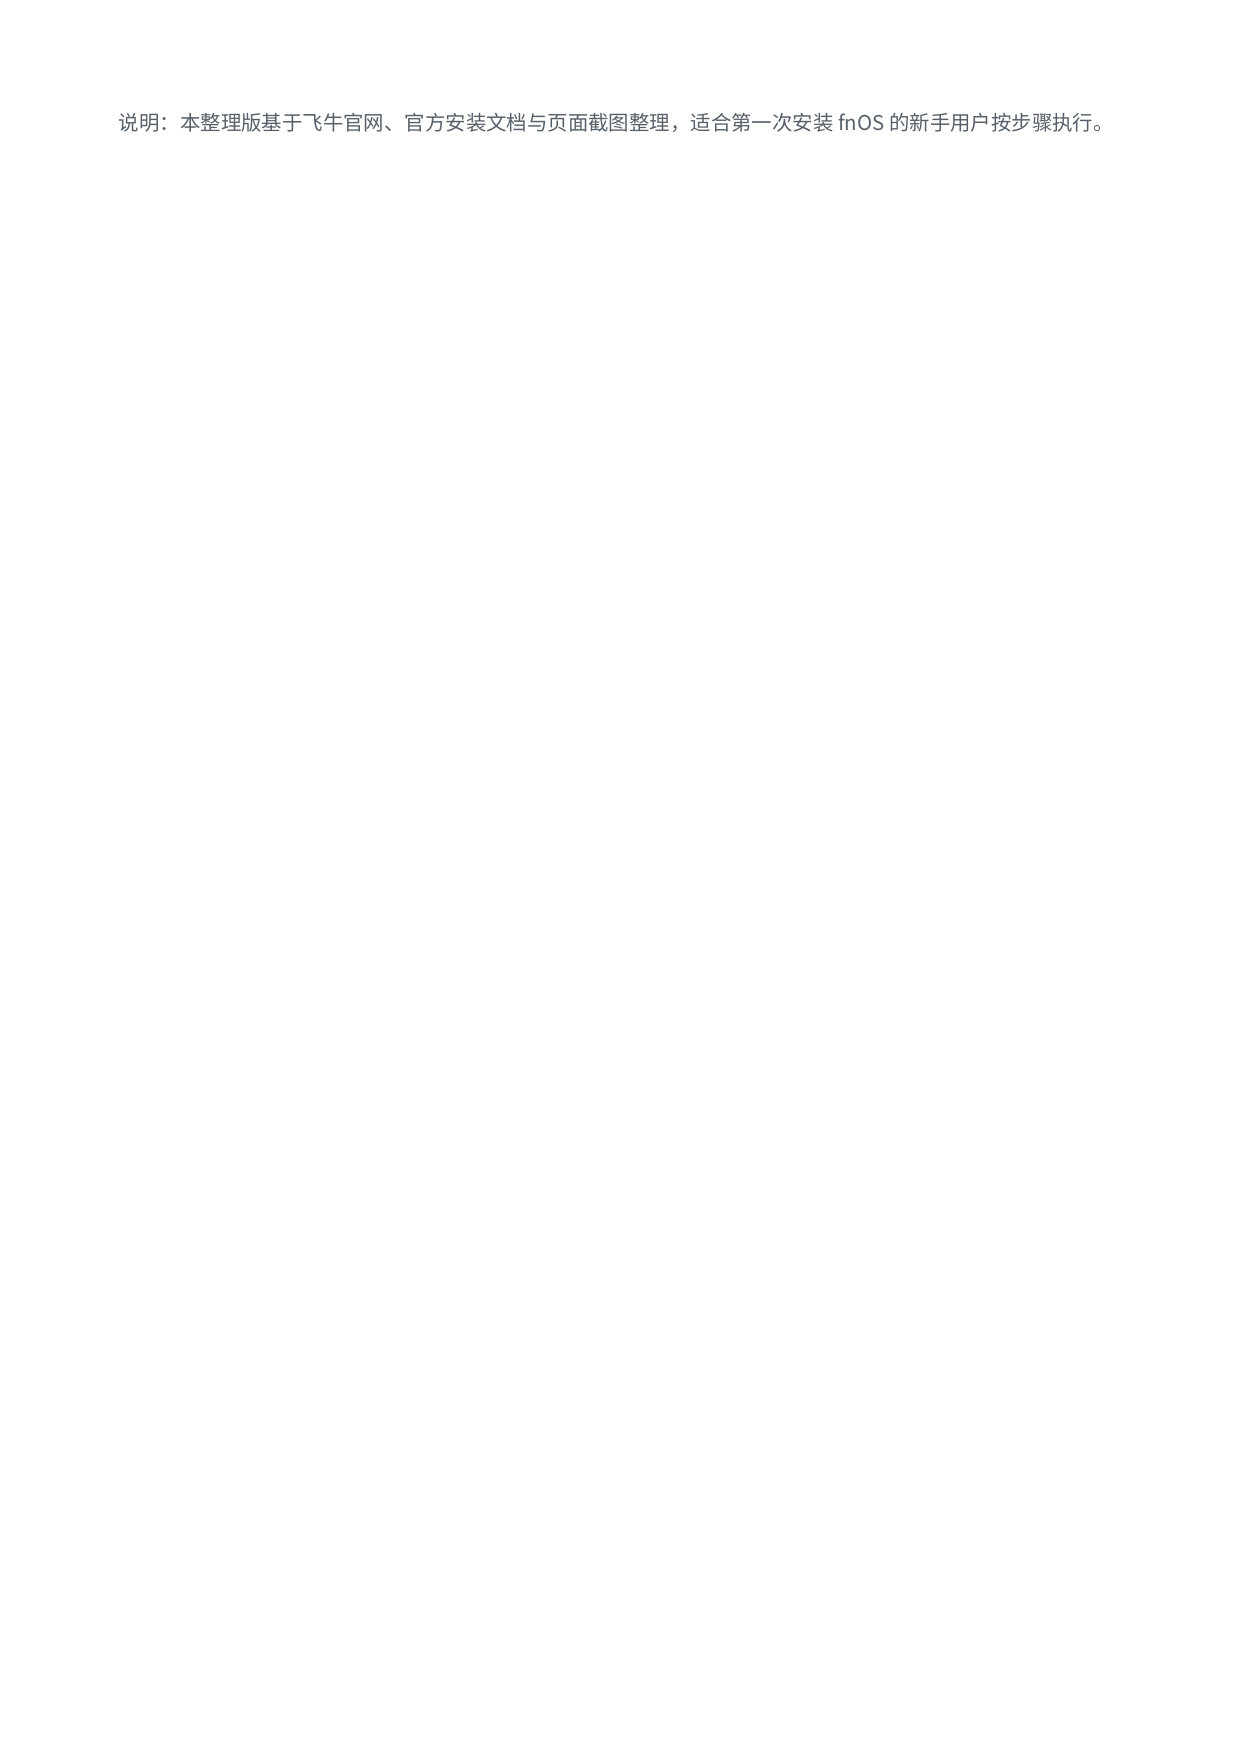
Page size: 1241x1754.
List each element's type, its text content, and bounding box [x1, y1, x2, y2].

text 说明：本整理版基于飞牛官网、官方安装文档与页面截图整理，适合第一次安装 fnOS 的新手用户按步骤执行。 [119, 106, 1121, 136]
